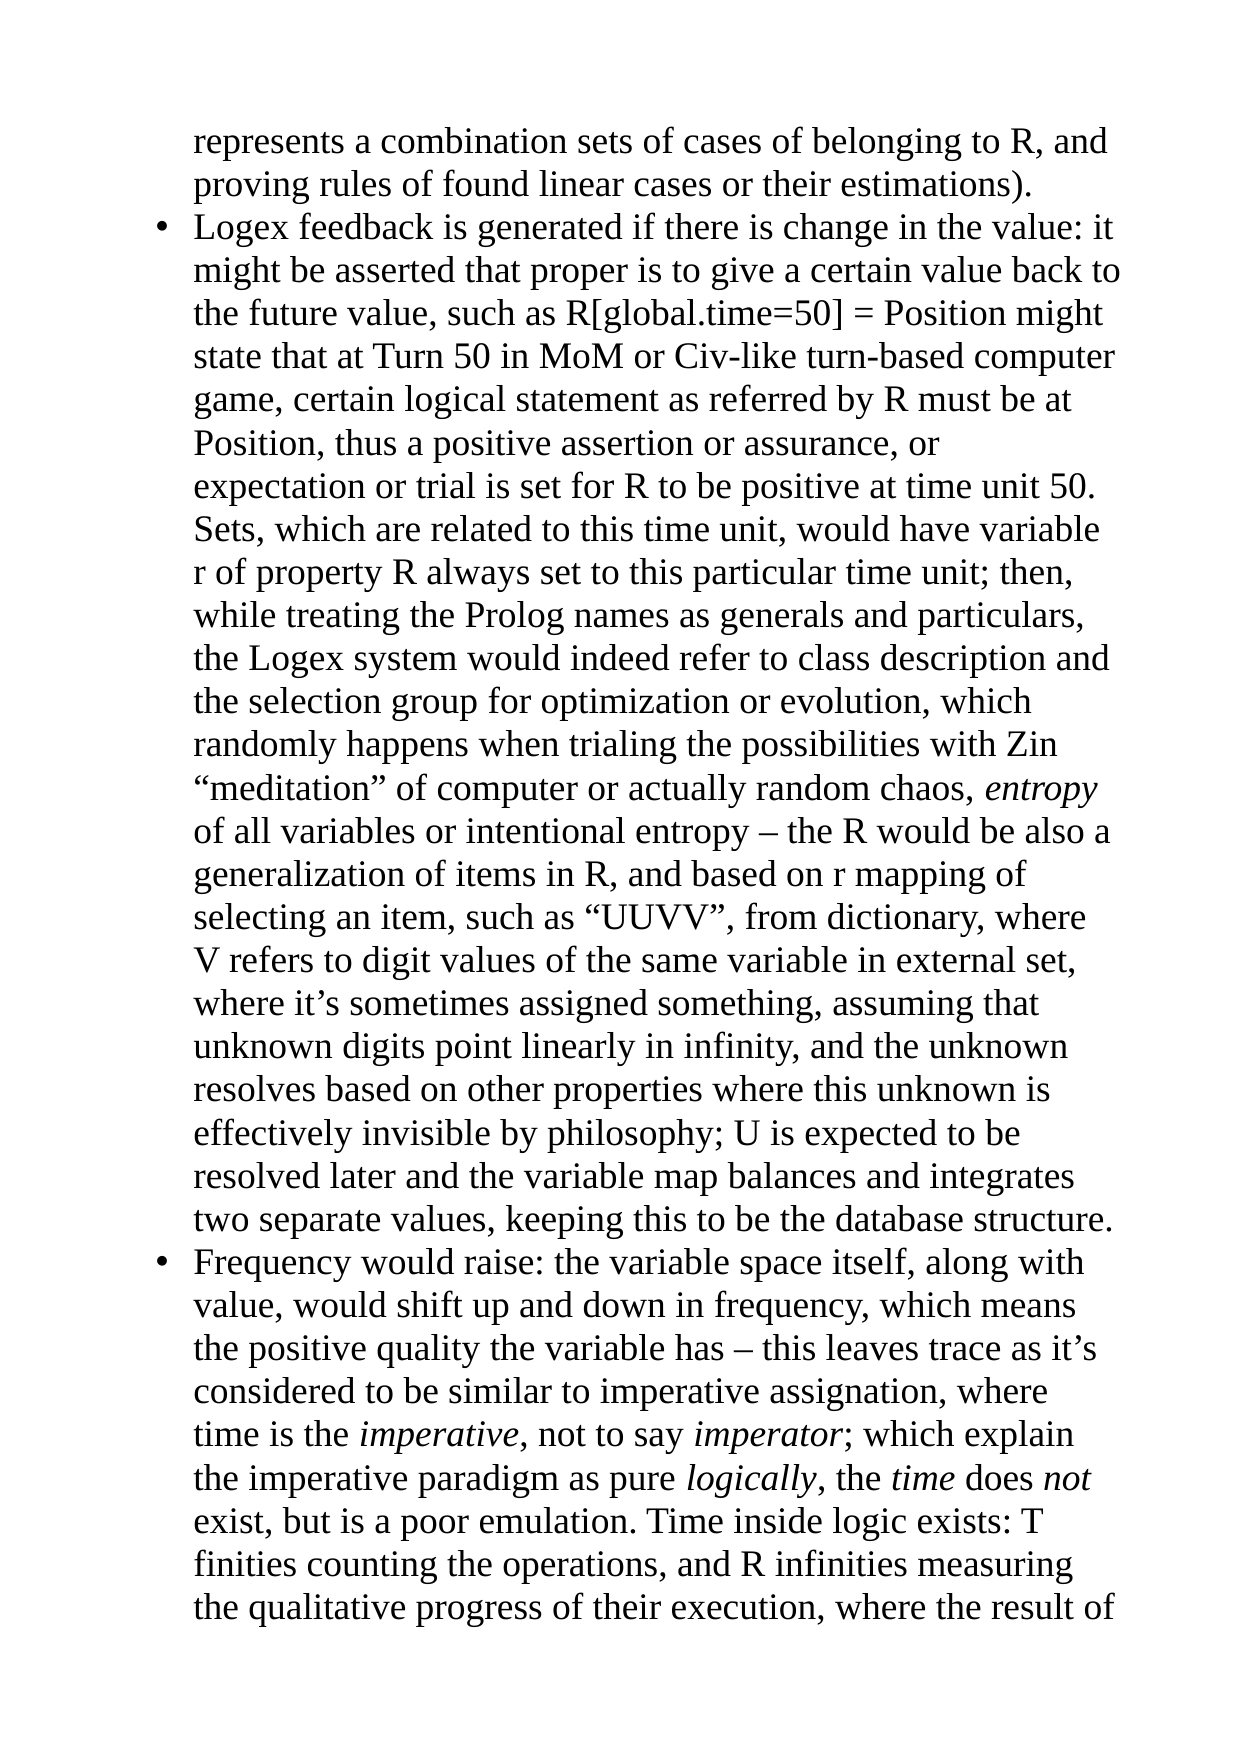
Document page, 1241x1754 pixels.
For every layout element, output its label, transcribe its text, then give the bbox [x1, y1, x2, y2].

list Logex feedback is generated if there is change in the value: it might be asserted that proper is to give a certain value back to the future value, such as R[global.time=50] = Position might state that at Turn 50 in MoM or Civ-like turn-based computer game, certain logical statement as referred by R must be at Position, thus a positive assertion or assurance, or expectation or trial is set for R to be positive at time unit 50. Sets, which are related to this time unit, would have variable r of property R always set to this particular time unit; then, while treating the Prolog names as generals and particulars, the Logex system would indeed refer to class description and the selection group for optimization or evolution, which randomly happens when trialing the possibilities with Zin “meditation” of computer or actually random chaos, entropy of all variables or intentional entropy – the R would be also a generalization of items in R, and based on r mapping of selecting an item, such as “UUVV”, from dictionary, where V refers to digit values of the same variable in external set, where it’s sometimes assigned something, assuming that unknown digits point linearly in infinity, and the unknown resolves based on other properties where this unknown is effectively invisible by philosophy; U is expected to be resolved later and the variable map balances and integrates two separate values, keeping this to be the database structure. [156, 204, 1122, 1239]
list represents a combination sets of cases of belonging to R, and proving rules of found linear cases or their estimations). [156, 118, 1122, 204]
list Frequency would raise: the variable space itself, along with value, would shift up and down in frequency, which means the positive quality the variable has – this leaves trace as it’s considered to be similar to imperative assignation, where time is the imperative, not to say imperator; which explain the imperative paradigm as pure logically, the time does not exist, but is a poor emulation. Time inside logic exists: T finities counting the operations, and R infinities measuring the qualitative progress of their execution, where the result of [156, 1239, 1122, 1627]
